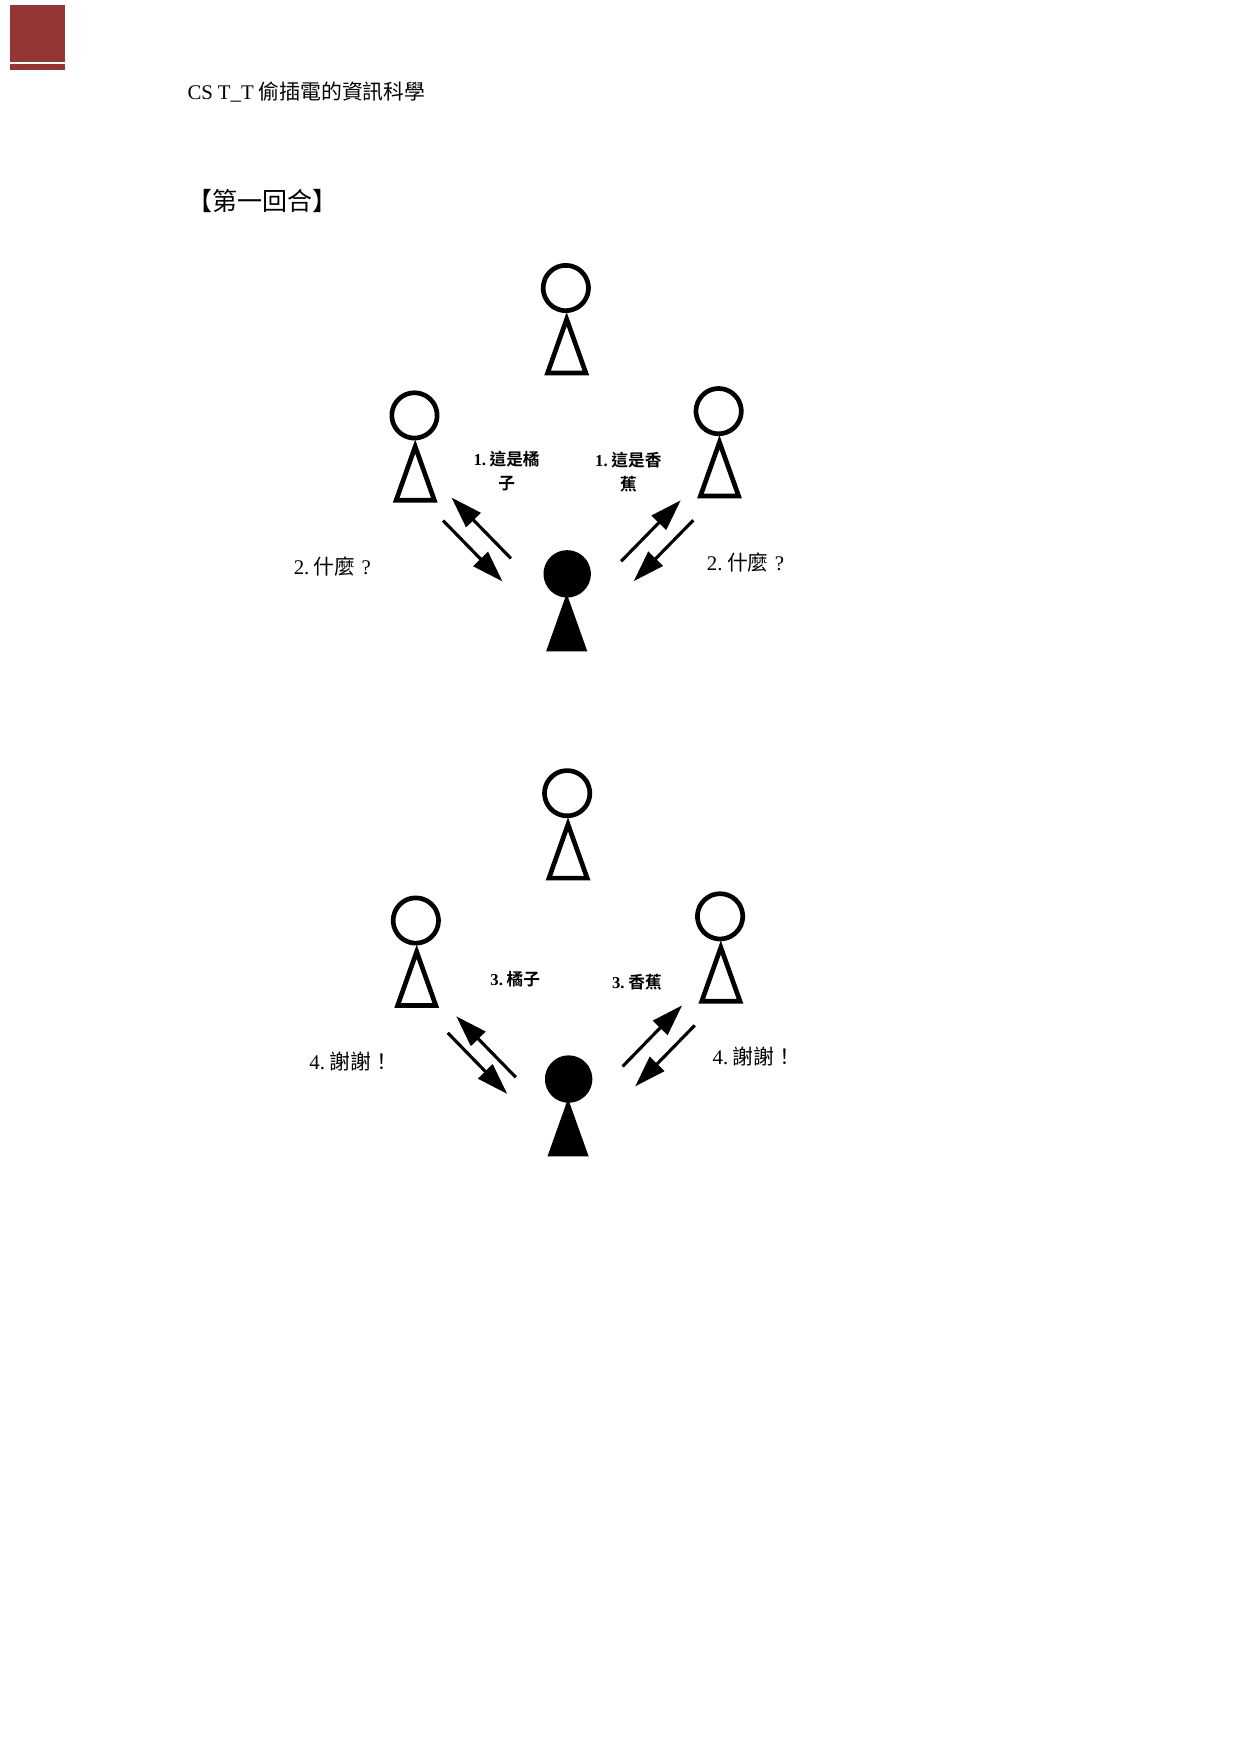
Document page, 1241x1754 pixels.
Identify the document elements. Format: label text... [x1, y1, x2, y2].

text 【第一回合】 [187, 158, 1053, 221]
